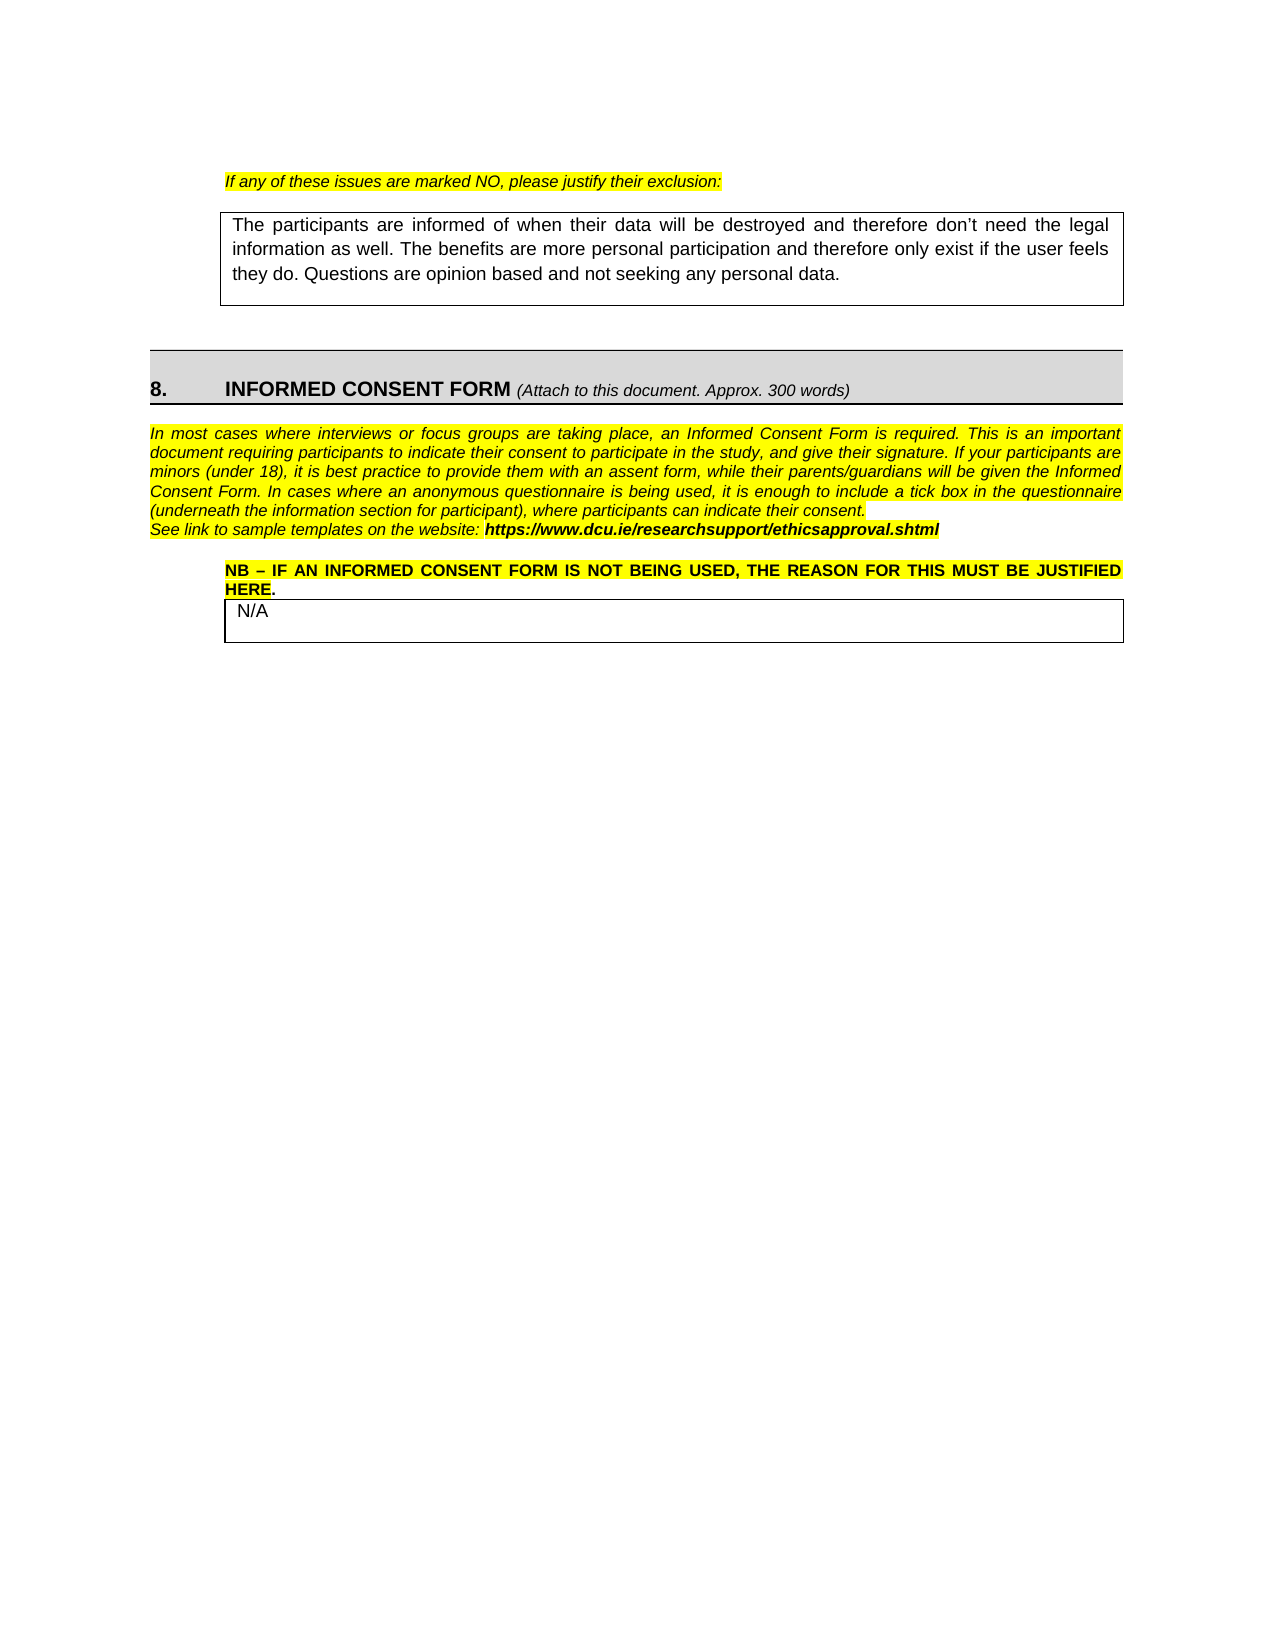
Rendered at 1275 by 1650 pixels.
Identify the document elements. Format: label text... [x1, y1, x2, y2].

text If any of these issues are marked NO, please justify their exclusion: [225, 172, 1125, 191]
text 8. INFORMED CONSENT FORM (Attach to this document. Approx. 300 words) [150, 373, 1123, 403]
text In most cases where interviews or focus groups are taking place, an Informed Consent Form is required. This is an important document requiring participants to indicate their consent to participate in the study, and give their signature. If your participants are minors (under 18), it is best practice to provide them with an assent form, while their parents/guardians will be given the Informed Consent Form. In cases where an anonymous questionnaire is being used, it is enough to include a tick box in the questionnaire (underneath the information section for participant), where participants can indicate their consent. [150, 424, 1123, 520]
table_header The participants are informed of when their data will be destroyed and therefore don’t need the legal information as well. The benefits are more personal participation and therefore only exist if the user feels they do. Questions are opinion based and not seeking any personal data. [221, 213, 1123, 305]
text NB – IF AN INFORMED CONSENT FORM IS NOT BEING USED, THE REASON FOR THIS MUST BE JUSTIFIED HERE. [225, 560, 1123, 599]
text See link to sample templates on the website: https://www.dcu.ie/researchsupport/ethicsapproval.shtml [150, 520, 1123, 539]
table_header N/A [226, 600, 1123, 642]
